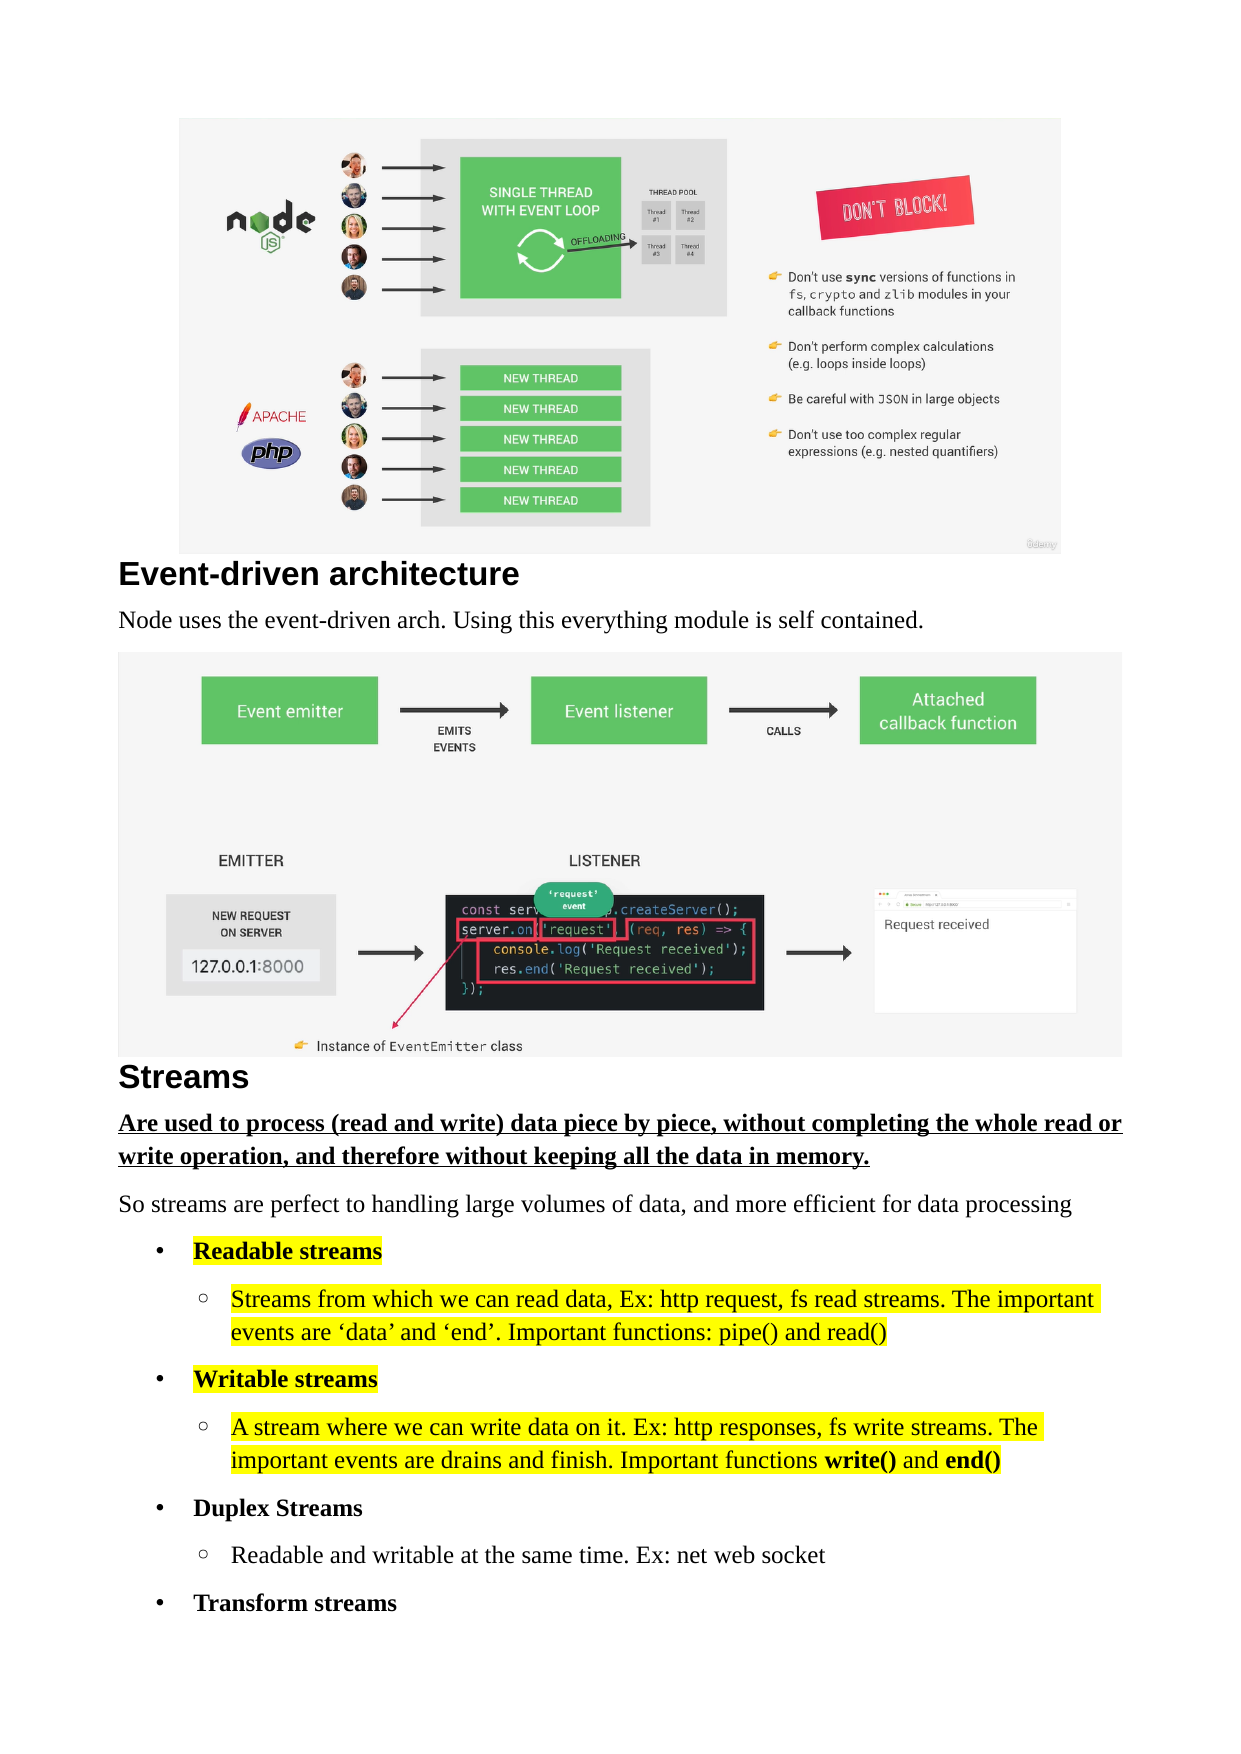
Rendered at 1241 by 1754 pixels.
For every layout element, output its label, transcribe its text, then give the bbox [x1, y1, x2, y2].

text So streams are perfect to handling large volumes of data, and more efficient for data processing [118, 1189, 1122, 1217]
list Readable streams [156, 1236, 1122, 1265]
list A stream where we can write data on it. Ex: http responses, fs write streams. The important events are drains and finish. Important functions write() and end() [193, 1412, 1122, 1474]
list Transform streams [156, 1588, 1122, 1617]
list Writable streams [156, 1364, 1122, 1393]
text Are used to process (read and write) data piece by piece, without completing the whole read or [118, 1108, 1122, 1133]
list Duplex Streams [156, 1493, 1122, 1521]
picture [179, 118, 1061, 554]
text write operation, and therefore without keeping all the data in memory. [118, 1134, 1122, 1170]
text Node uses the event-driven arch. Using this everything module is self contained. [118, 605, 1122, 633]
list Readable and writable at the same time. Ex: net web socket [193, 1540, 1122, 1569]
subtitle Event-driven architecture [118, 118, 1122, 592]
subtitle Streams [118, 1057, 1122, 1096]
list Streams from which we can read data, Ex: http request, fs read streams. The important events are ‘data’ and ‘end’. Important functions: pipe() and read() [193, 1284, 1122, 1346]
picture [118, 652, 1123, 1057]
